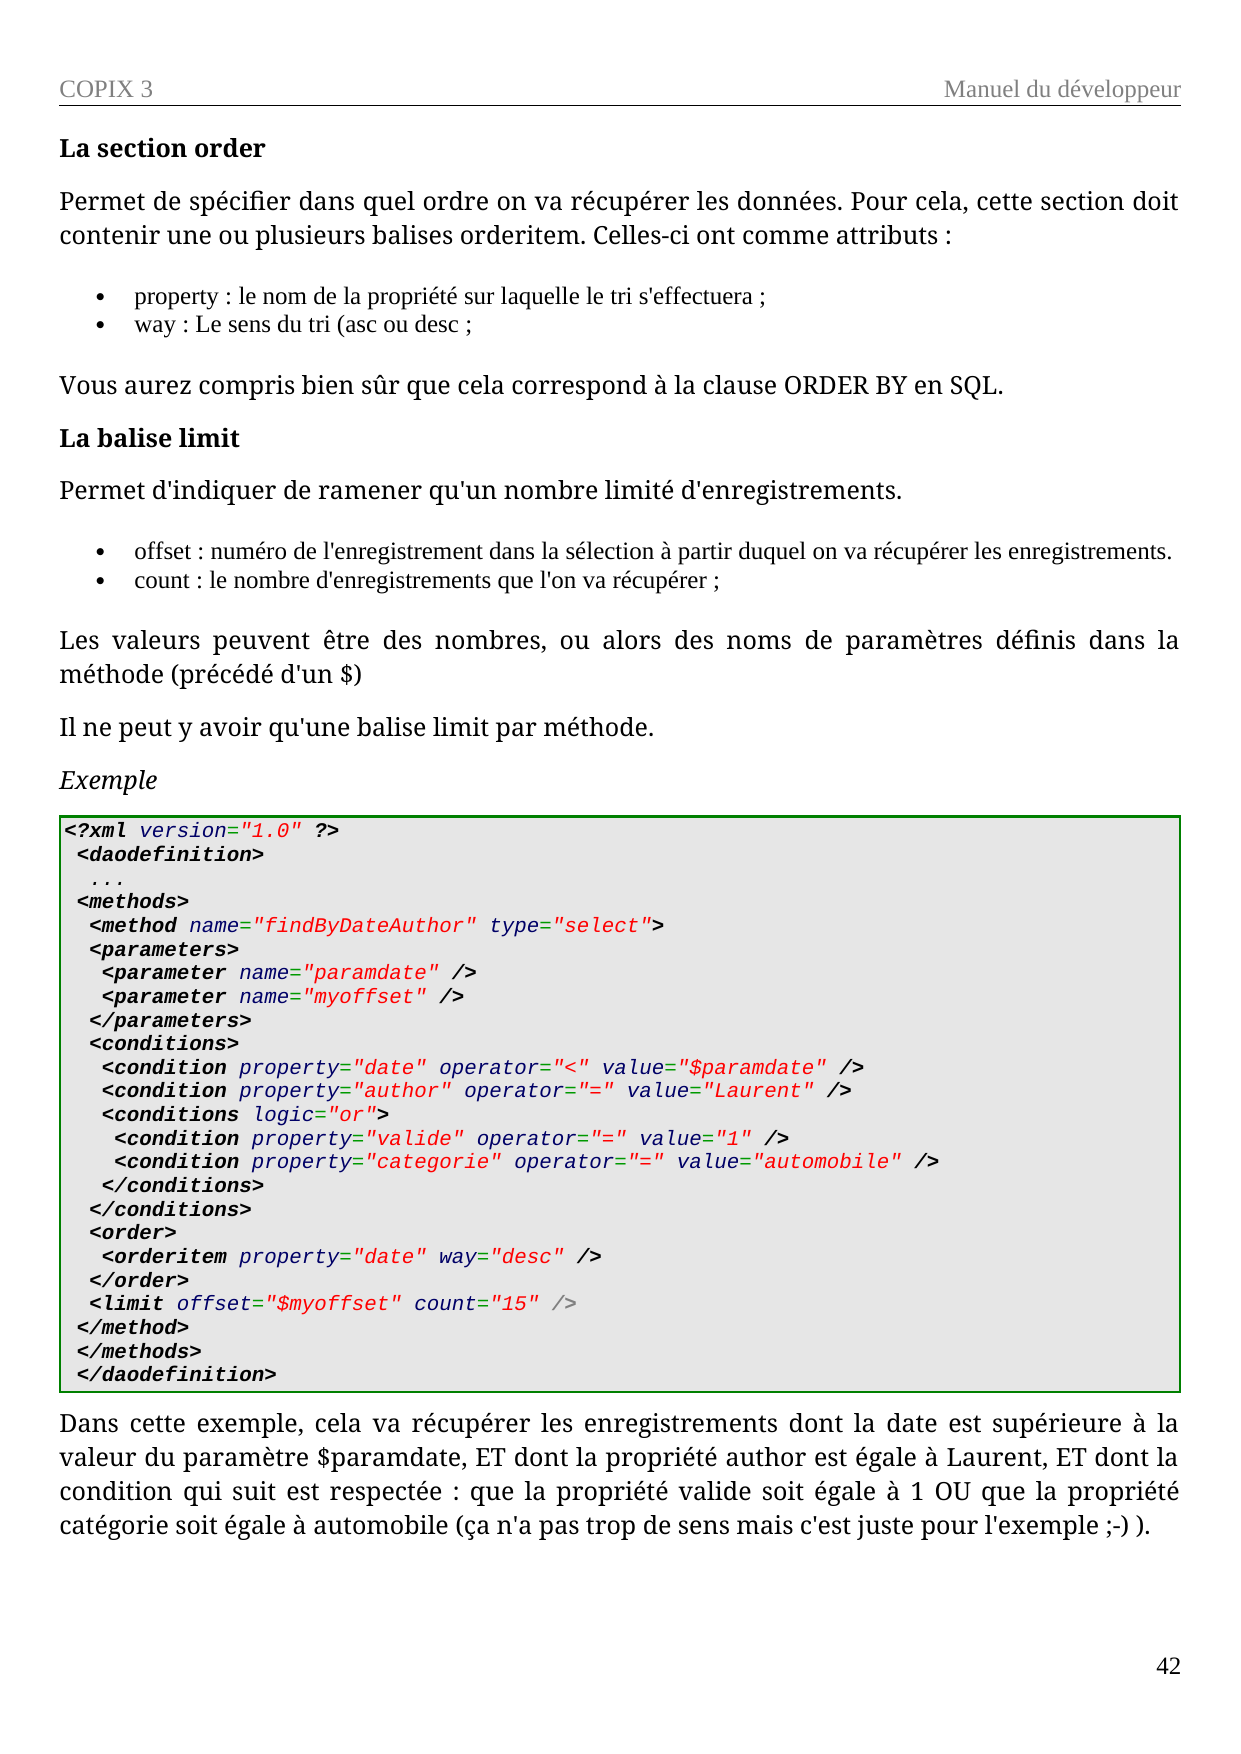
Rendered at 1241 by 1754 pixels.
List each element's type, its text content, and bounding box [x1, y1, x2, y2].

text </methods> [61, 1336, 1179, 1359]
text <parameters> [61, 934, 1179, 957]
text Permet d'indiquer de ramener qu'un nombre limité d'enregistrements. [59, 473, 1181, 507]
text </order> [61, 1265, 1179, 1288]
list offset : numéro de l'enregistrement dans la sélection à partir duquel on va récupérer les enregistrements. [97, 536, 1181, 565]
text <orderitem property="date" way="desc" /> [61, 1241, 1179, 1265]
text </daodefinition> [61, 1359, 1179, 1391]
text Dans cette exemple, cela va récupérer les enregistrements dont la date est supérieure à la valeur du paramètre $paramdate, ET dont la propriété author est égale à Laurent, ET dont la condition qui suit est respectée : que la propriété valide soit égale à 1 OU que la propriété catégorie soit égale à automobile (ça n'a pas trop de sens mais c'est juste pour l'exemple ;-) ). [59, 1405, 1181, 1542]
text <daodefinition> [61, 839, 1179, 863]
text <parameter name="myoffset" /> [61, 981, 1179, 1004]
text </conditions> [61, 1194, 1179, 1217]
text <condition property="date" operator="<" value="$paramdate" /> [61, 1052, 1179, 1076]
text La section order [59, 131, 1181, 165]
text <limit offset="$myoffset" count="15" /> [61, 1288, 1179, 1312]
list property : le nom de la propriété sur laquelle le tri s'effectuera ; [97, 281, 1181, 309]
text ... [61, 863, 1179, 886]
text <condition property="valide" operator="=" value="1" /> [61, 1123, 1179, 1146]
text Les valeurs peuvent être des nombres, ou alors des noms de paramètres définis dans la méthode (précédé d'un $) [59, 623, 1181, 691]
text <conditions logic="or"> [61, 1099, 1179, 1123]
text Il ne peut y avoir qu'une balise limit par méthode. [59, 710, 1181, 744]
text La balise limit [59, 420, 1181, 454]
text </conditions> [61, 1170, 1179, 1194]
text <condition property="author" operator="=" value="Laurent" /> [61, 1076, 1179, 1099]
text <parameter name="paramdate" /> [61, 957, 1179, 981]
list way : Le sens du tri (asc ou desc ; [97, 309, 1181, 338]
text Vous aurez compris bien sûr que cela correspond à la clause ORDER BY en SQL. [59, 367, 1181, 401]
text <method name="findByDateAuthor" type="select"> [61, 910, 1179, 934]
text </parameters> [61, 1004, 1179, 1028]
text <?xml version="1.0" ?> [61, 818, 1179, 839]
text <methods> [61, 886, 1179, 910]
text Exemple [59, 763, 1181, 797]
text Permet de spécifier dans quel ordre on va récupérer les données. Pour cela, cette section doit contenir une ou plusieurs balises orderitem. Celles-ci ont comme attributs : [59, 183, 1181, 252]
list count : le nombre d'enregistrements que l'on va récupérer ; [97, 565, 1181, 594]
text <condition property="categorie" operator="=" value="automobile" /> [61, 1146, 1179, 1170]
text </method> [61, 1312, 1179, 1336]
text <conditions> [61, 1028, 1179, 1052]
text <order> [61, 1217, 1179, 1241]
